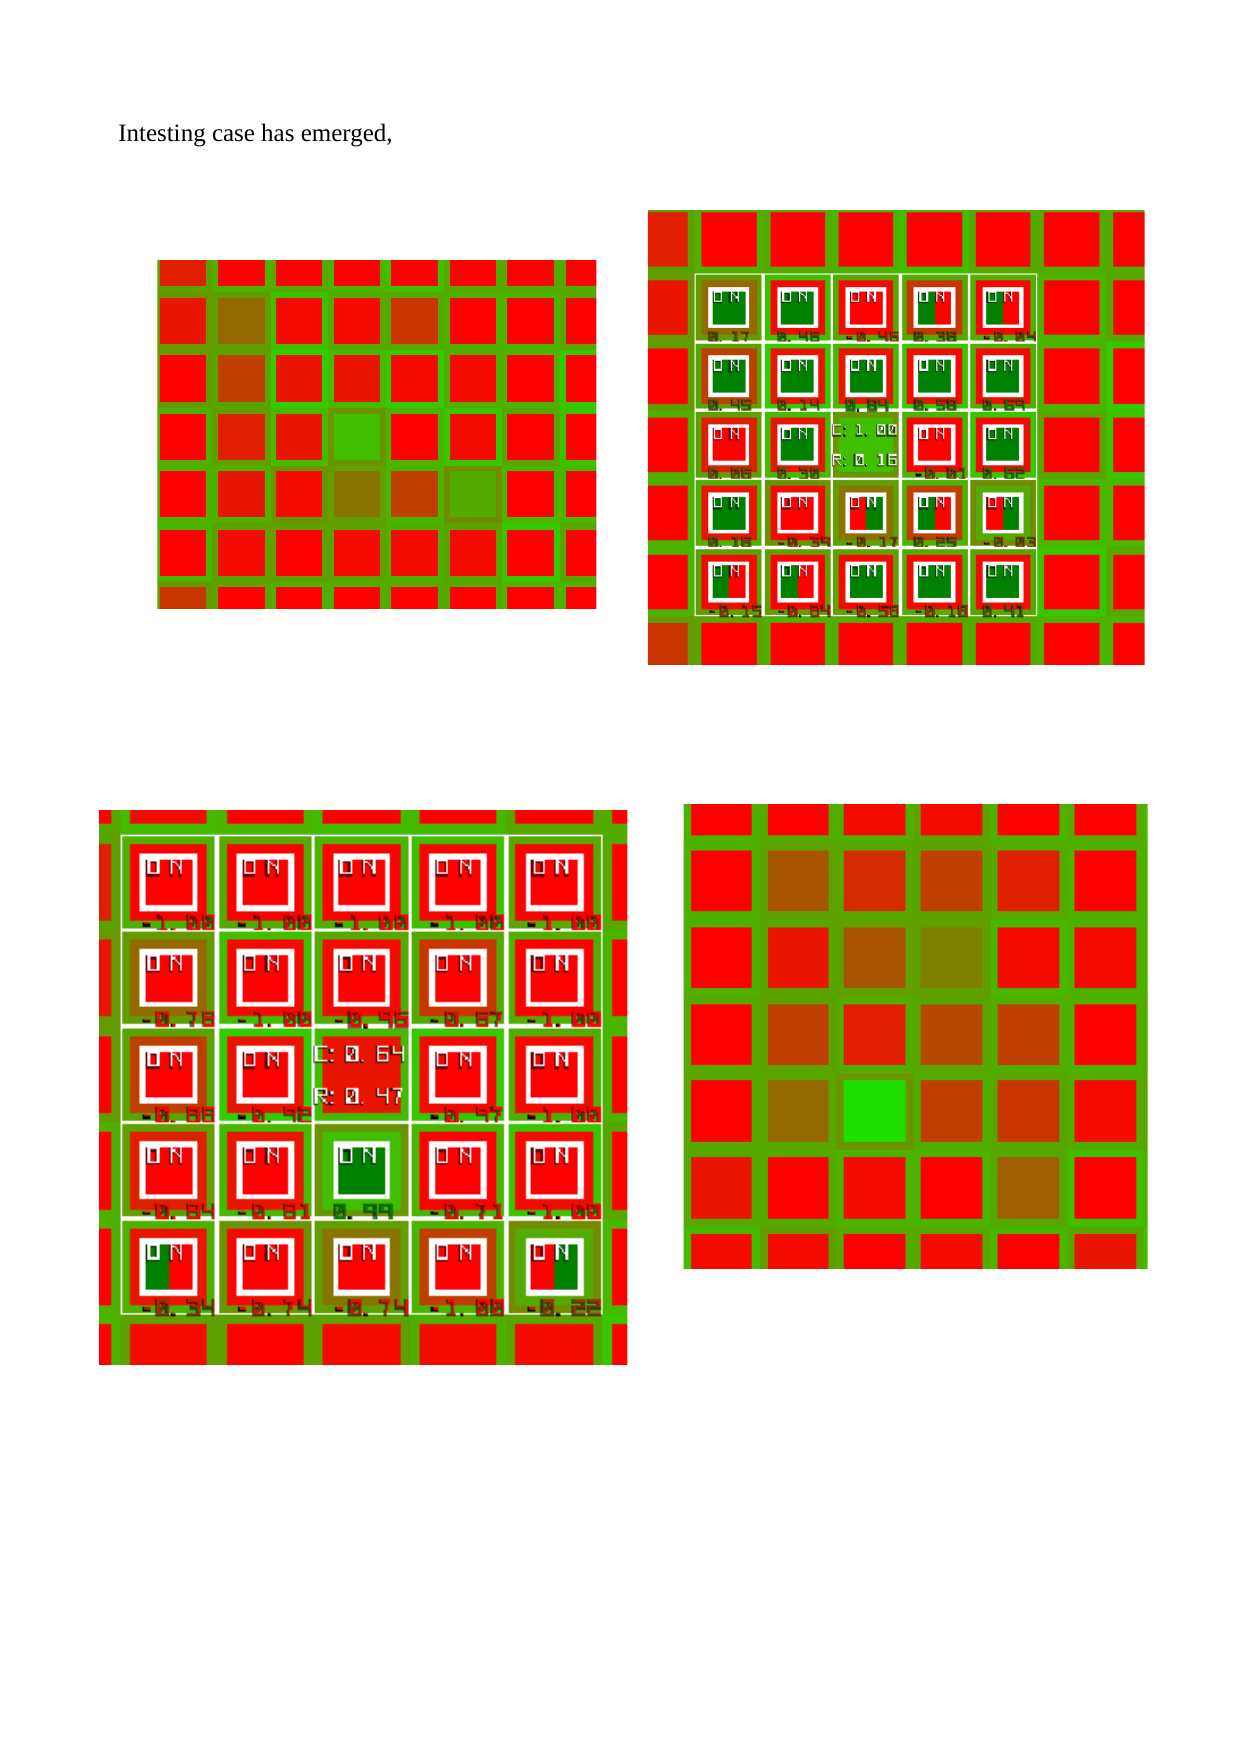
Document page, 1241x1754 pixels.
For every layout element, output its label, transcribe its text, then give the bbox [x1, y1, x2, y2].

picture [683, 804, 1148, 1269]
picture [647, 210, 1145, 665]
picture [99, 810, 628, 1365]
picture [157, 260, 597, 609]
text Intesting case has emerged, [118, 118, 1122, 147]
